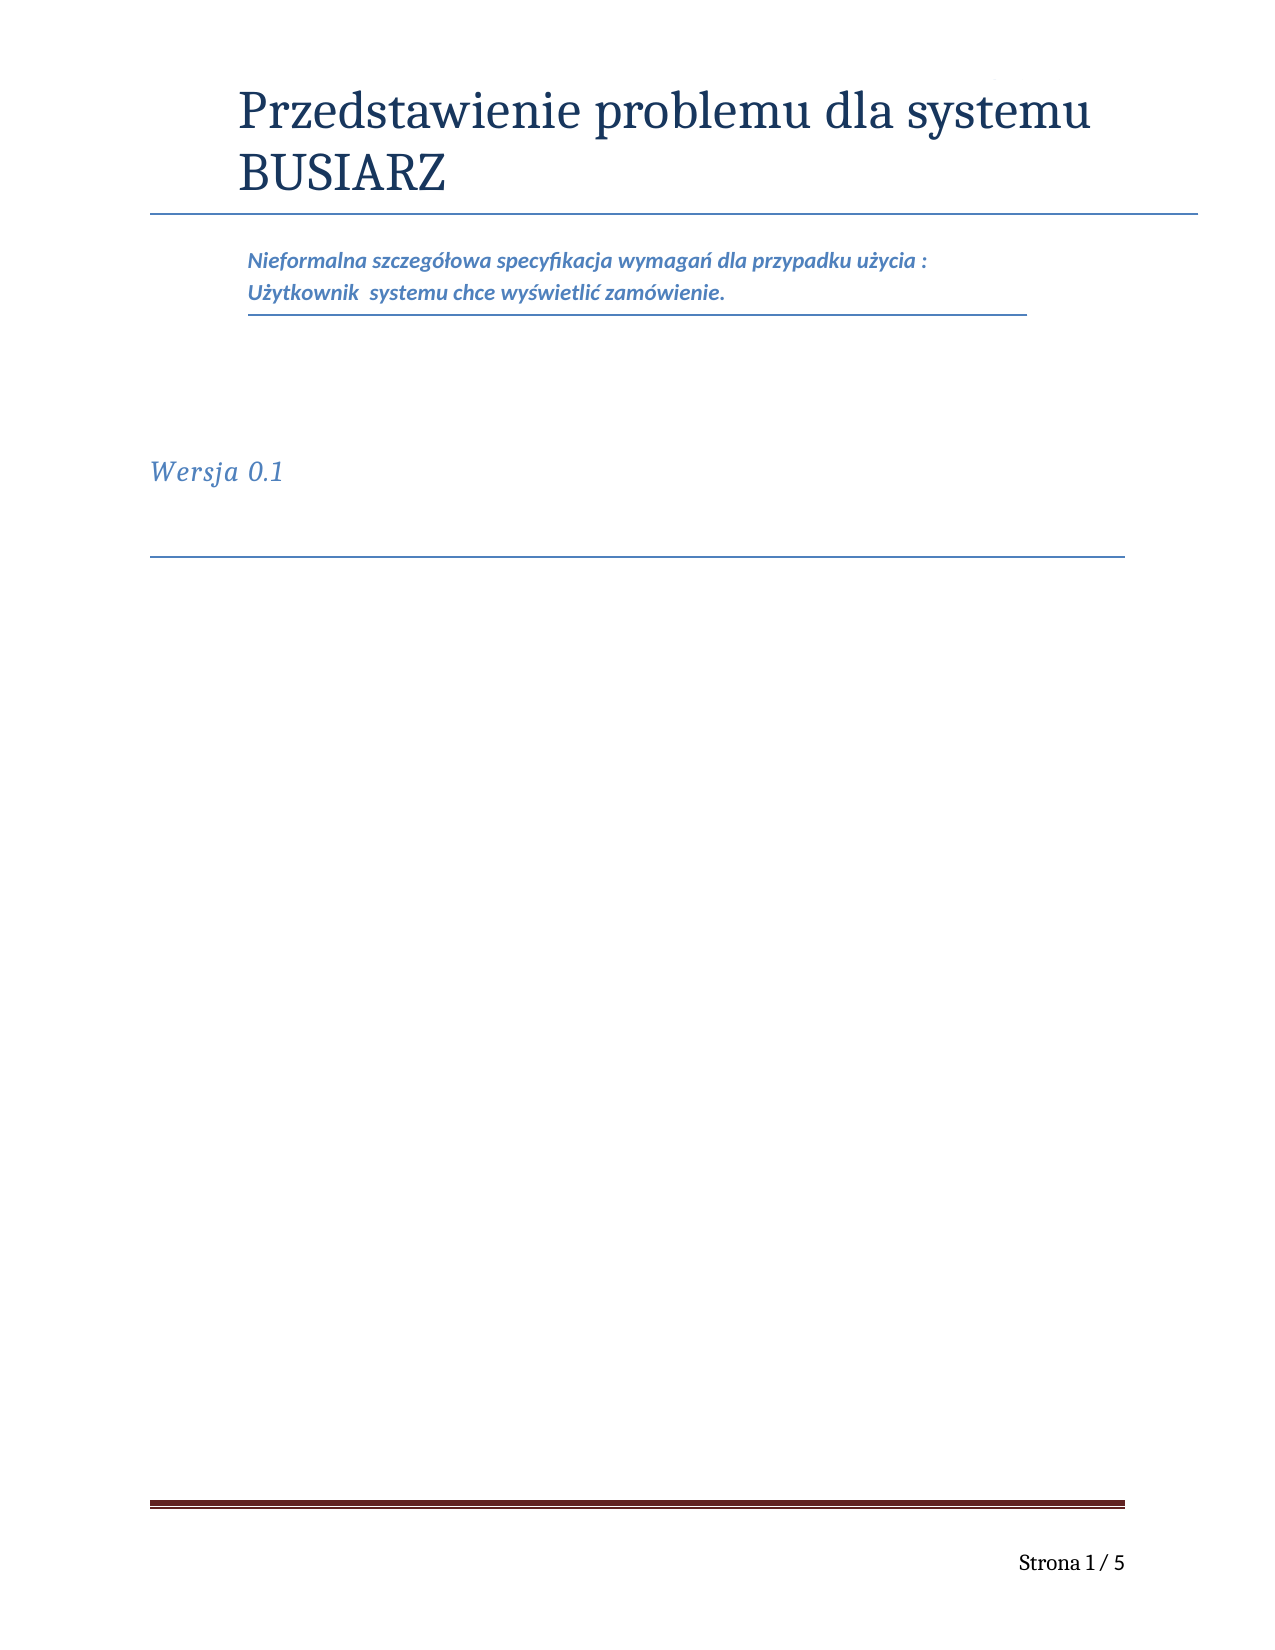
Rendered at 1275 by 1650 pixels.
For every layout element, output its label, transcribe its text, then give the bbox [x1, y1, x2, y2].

text Nieformalna szczegółowa specyfikacja wymagań dla przypadku użycia : Użytkownik systemu chce wyświetlić zamówienie. [247, 246, 1027, 316]
title Przedstawienie problemu dla systemu BUSIARZ [150, 80, 1198, 213]
subtitle Wersja 0.1 [150, 455, 1125, 488]
